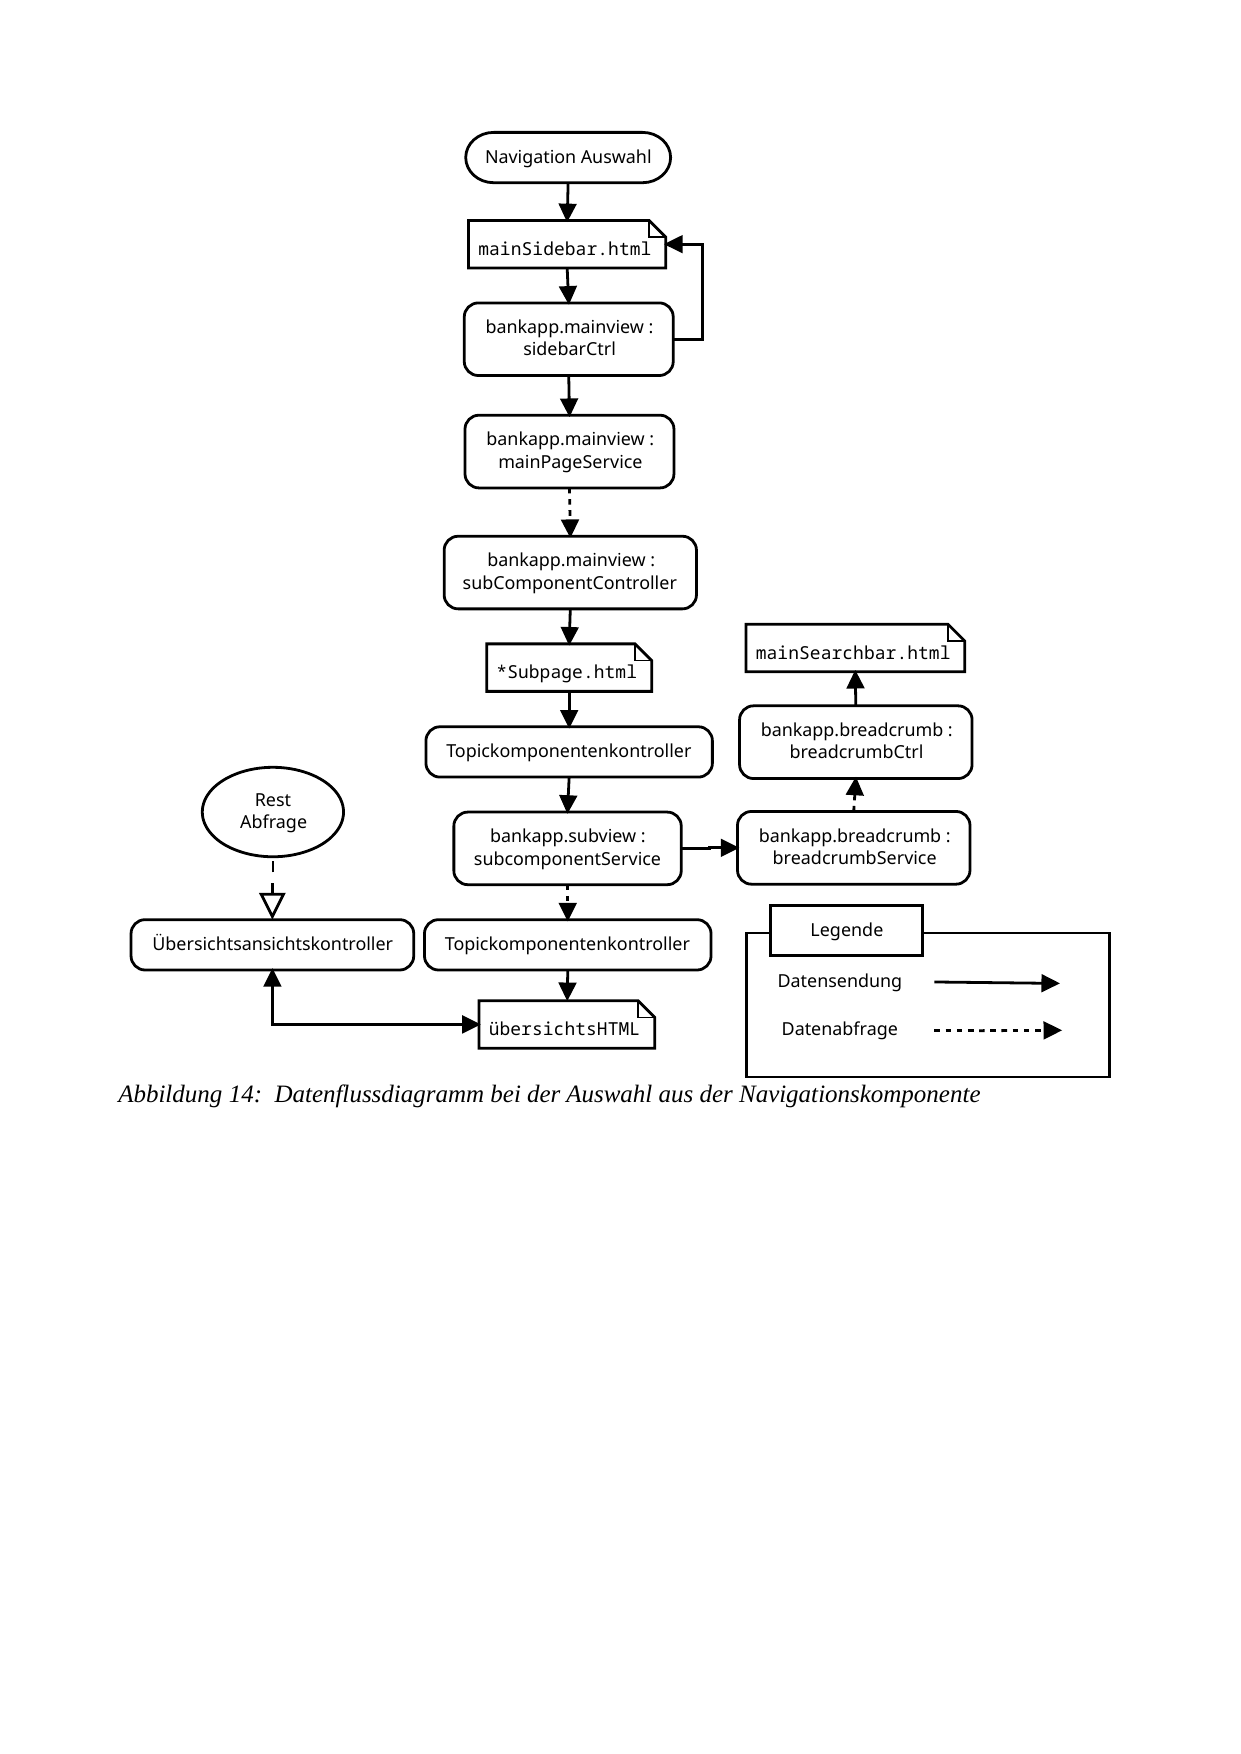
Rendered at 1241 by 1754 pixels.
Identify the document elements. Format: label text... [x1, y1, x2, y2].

text Abbildung 14: Datenflussdiagramm bei der Auswahl aus der Navigationskomponente [118, 131, 1122, 1107]
